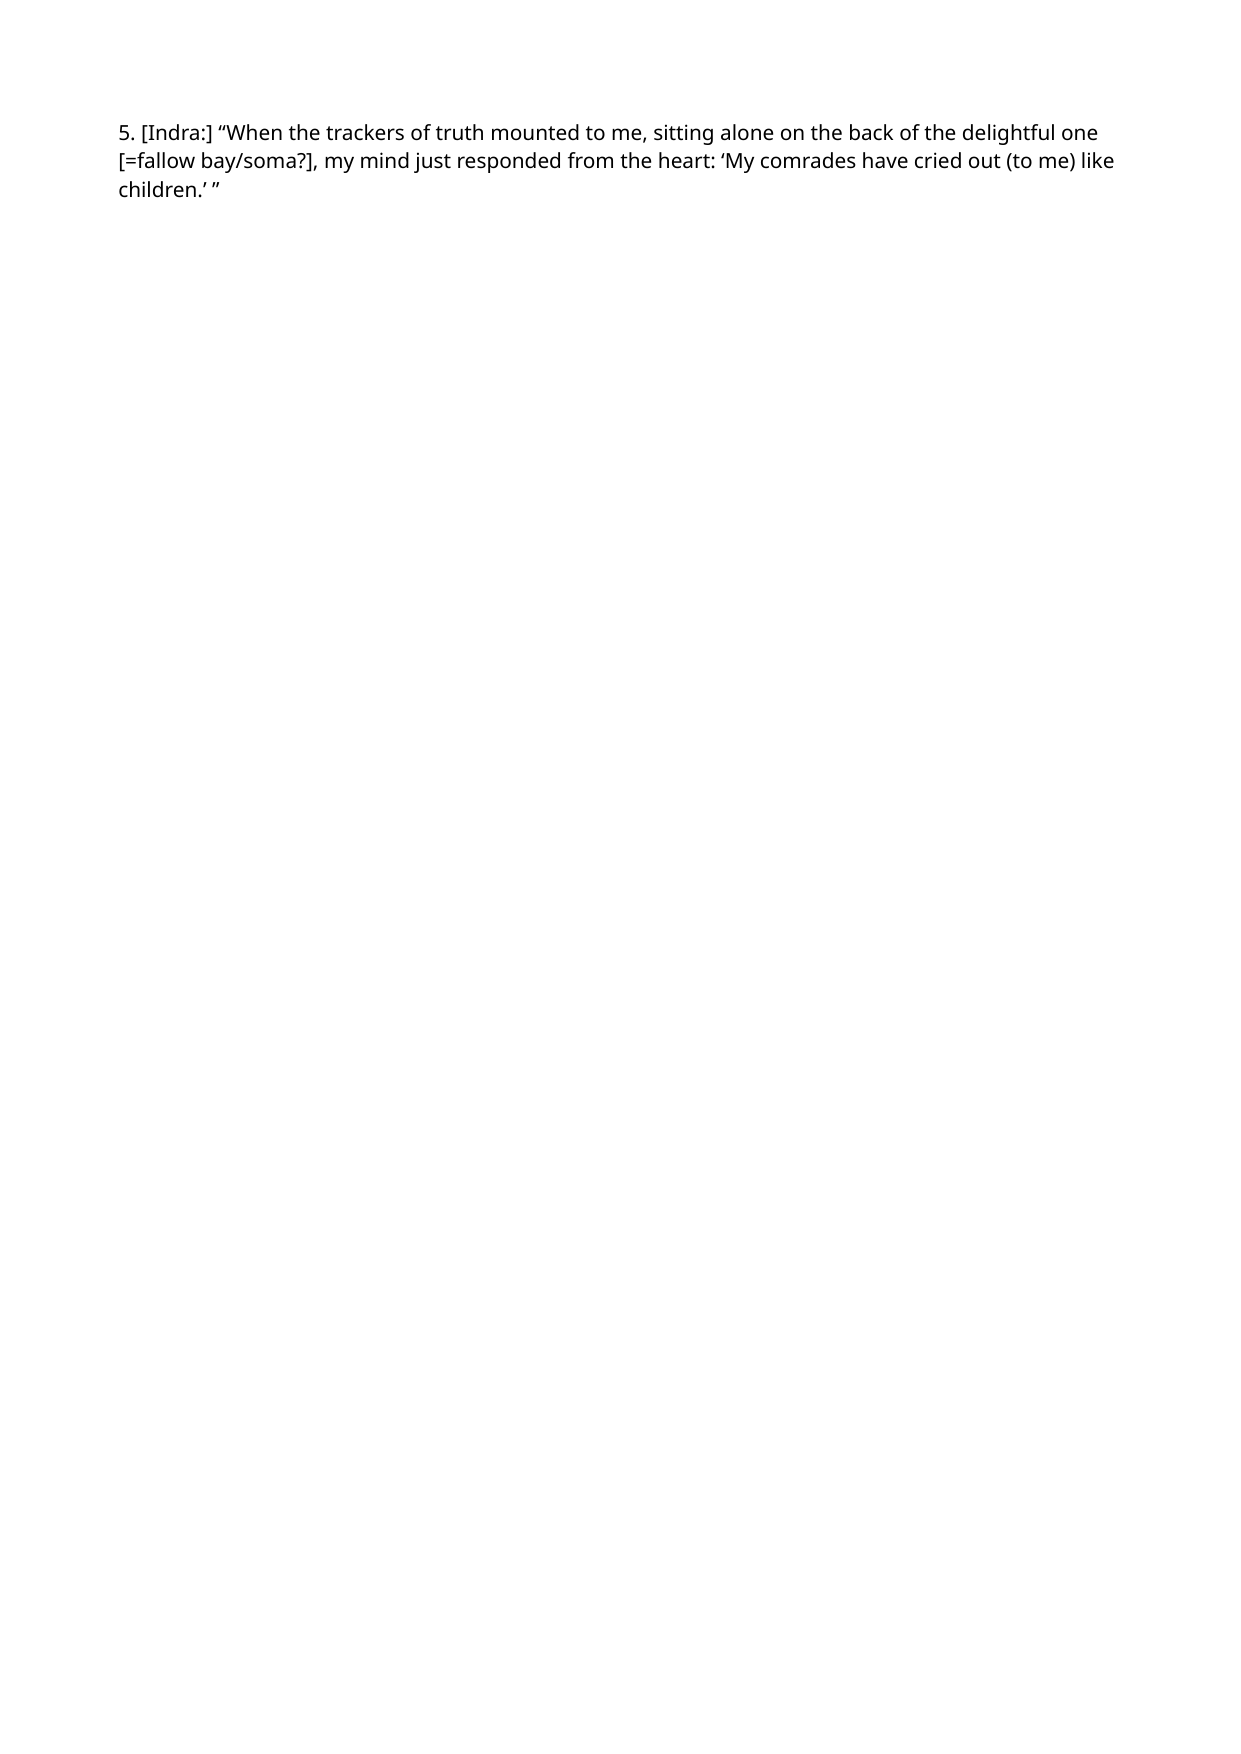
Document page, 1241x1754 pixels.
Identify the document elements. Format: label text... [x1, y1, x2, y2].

text 5. [Indra:] “When the trackers of truth mounted to me, sitting alone on the back of the delightful one [=fallow bay/soma?], my mind just responded from the heart: ‘My comrades have cried out (to me) like children.’ ” [118, 118, 1122, 203]
